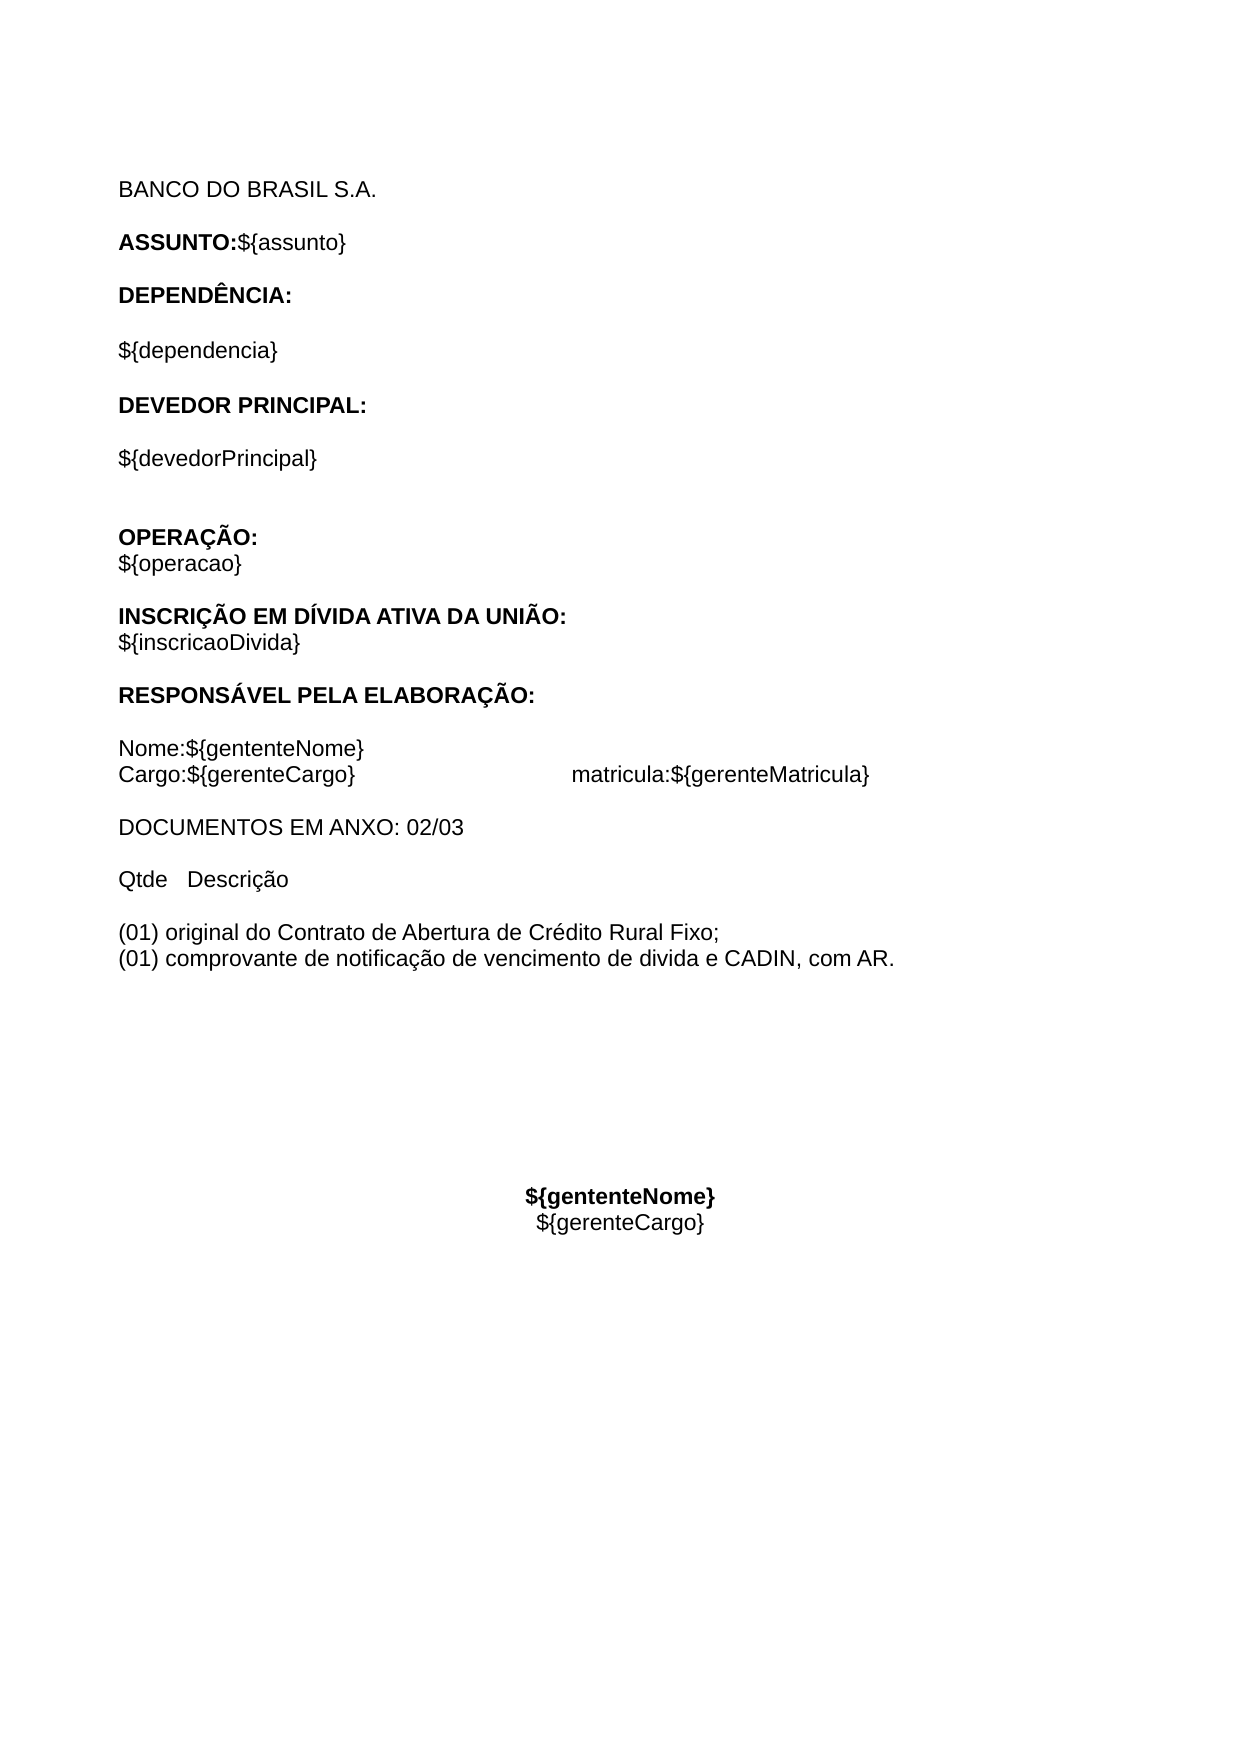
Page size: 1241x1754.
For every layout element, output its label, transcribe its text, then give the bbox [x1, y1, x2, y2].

text DEVEDOR PRINCIPAL: [118, 392, 1122, 418]
text DOCUMENTOS EM ANXO: 02/03 [118, 814, 1122, 840]
text INSCRIÇÃO EM DÍVIDA ATIVA DA UNIÃO: [118, 603, 1122, 629]
text ${devedorPrincipal} [118, 445, 1122, 471]
text Qtde Descrição [118, 866, 1122, 893]
text (01) comprovante de notificação de vencimento de divida e CADIN, com AR. [118, 945, 1122, 972]
text (01) original do Contrato de Abertura de Crédito Rural Fixo; [118, 919, 1122, 945]
text BANCO DO BRASIL S.A. [118, 176, 1122, 203]
text ${gerenteCargo} [118, 1209, 1122, 1235]
text ${inscricaoDivida} [118, 629, 1122, 656]
text Cargo:${gerenteCargo} matricula:${gerenteMatricula} [118, 761, 1122, 787]
text ${dependencia} [118, 337, 1122, 363]
text ${operacao} [118, 550, 1122, 576]
text ASSUNTO:${assunto} [118, 229, 1122, 255]
text DEPENDÊNCIA: [118, 282, 1122, 308]
text Nome:${gententeNome} [118, 734, 1122, 761]
text OPERAÇÃO: [118, 524, 1122, 550]
text RESPONSÁVEL PELA ELABORAÇÃO: [118, 682, 1122, 708]
text ${gententeNome} [118, 1183, 1122, 1209]
